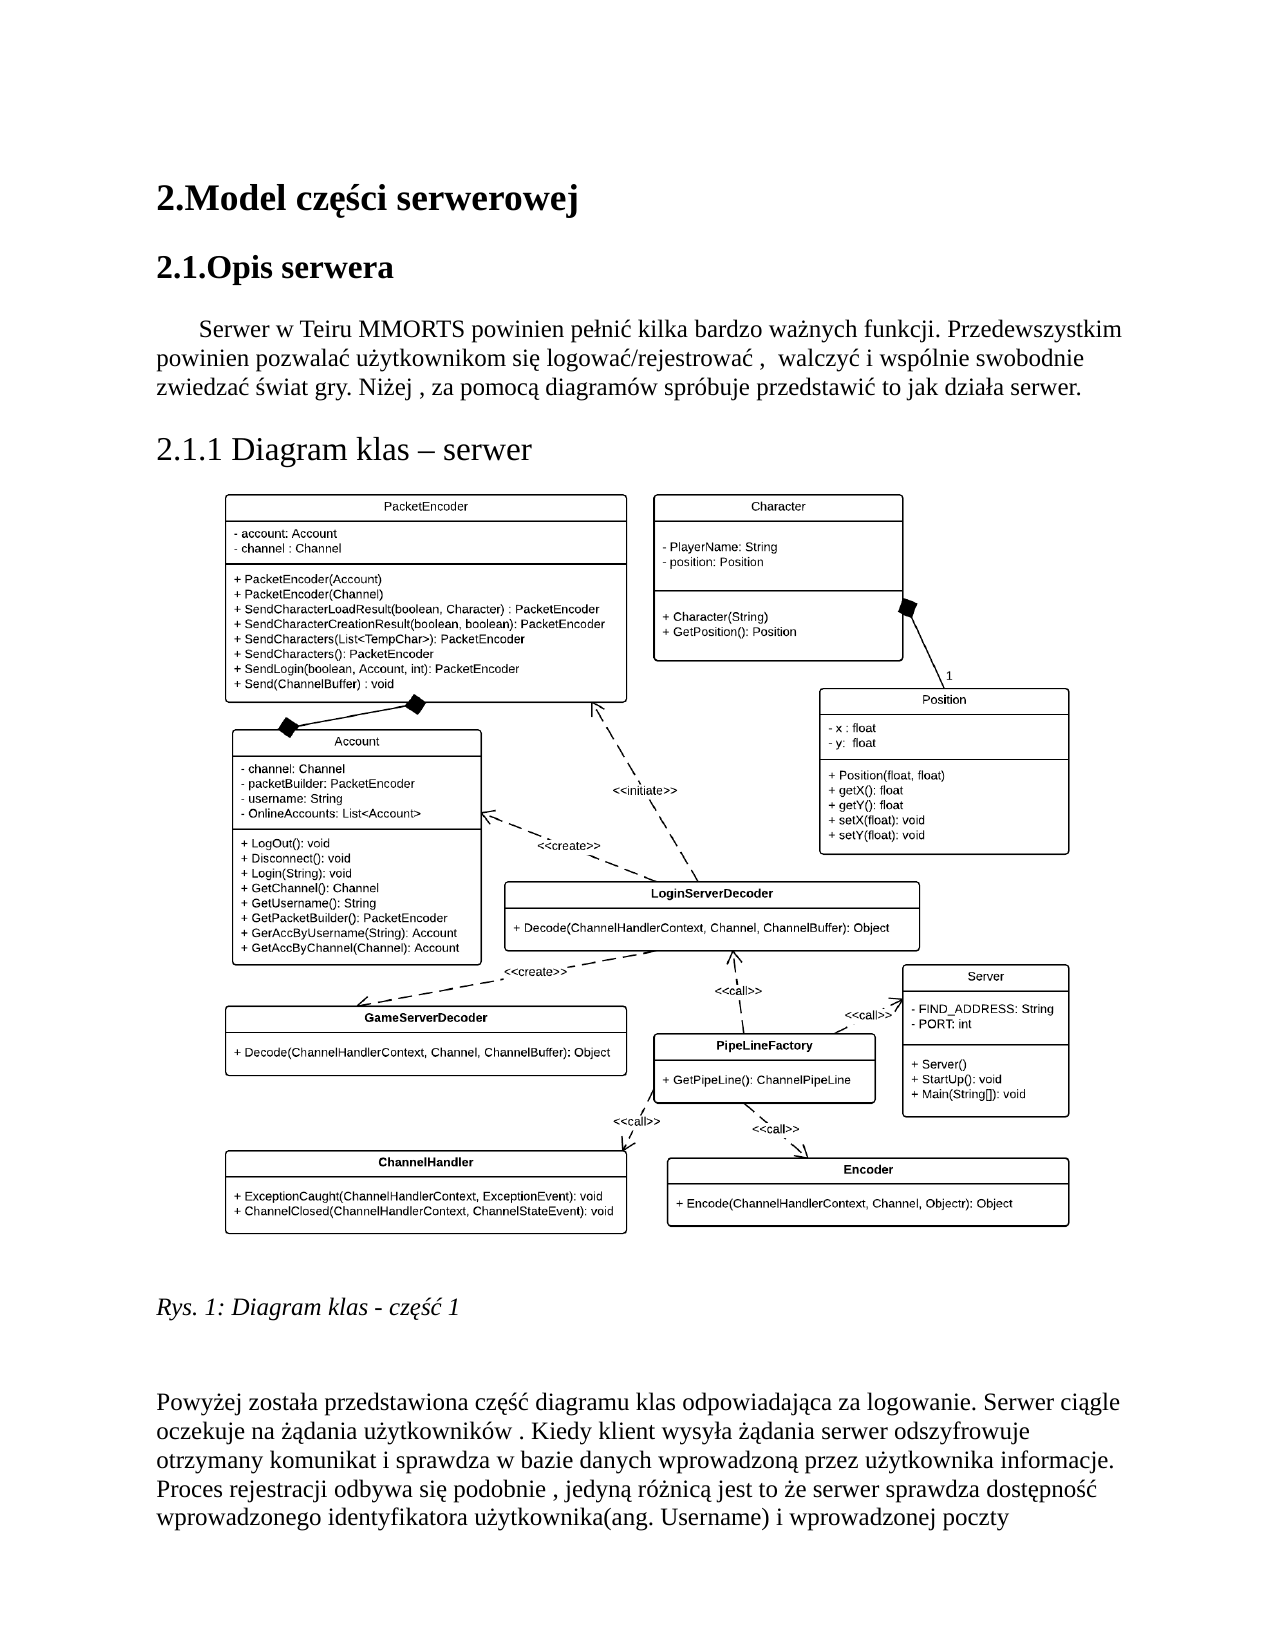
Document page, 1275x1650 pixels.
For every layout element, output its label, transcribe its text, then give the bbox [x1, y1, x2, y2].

text Powyżej została przedstawiona część diagramu klas odpowiadająca za logowanie. Serwer ciągle oczekuje na żądania użytkowników . Kiedy klient wysyła żądania serwer odszyfrowuje otrzymany komunikat i sprawdza w bazie danych wprowadzoną przez użytkownika informacje. Proces rejestracji odbywa się podobnie , jedyną różnicą jest to że serwer sprawdza dostępność wprowadzonego identyfikatora użytkownika(ang. Username) i wprowadzonej poczty [156, 1387, 1140, 1531]
text 2.1.Opis serwera [156, 247, 1140, 286]
picture [156, 480, 1140, 1292]
text 2.Model części serwerowej [156, 176, 1140, 219]
text Rys. 1: Diagram klas - część 1 [156, 1292, 1140, 1320]
text Serwer w Teiru MMORTS powinien pełnić kilka bardzo ważnych funkcji. Przedewszystkim powinien pozwalać użytkownikom się logować/rejestrować , walczyć i wspólnie swobodnie zwiedzać świat gry. Niżej , za pomocą diagramów spróbuje przedstawić to jak działa serwer. [156, 314, 1140, 401]
text 2.1.1 Diagram klas – serwer [156, 429, 1140, 468]
